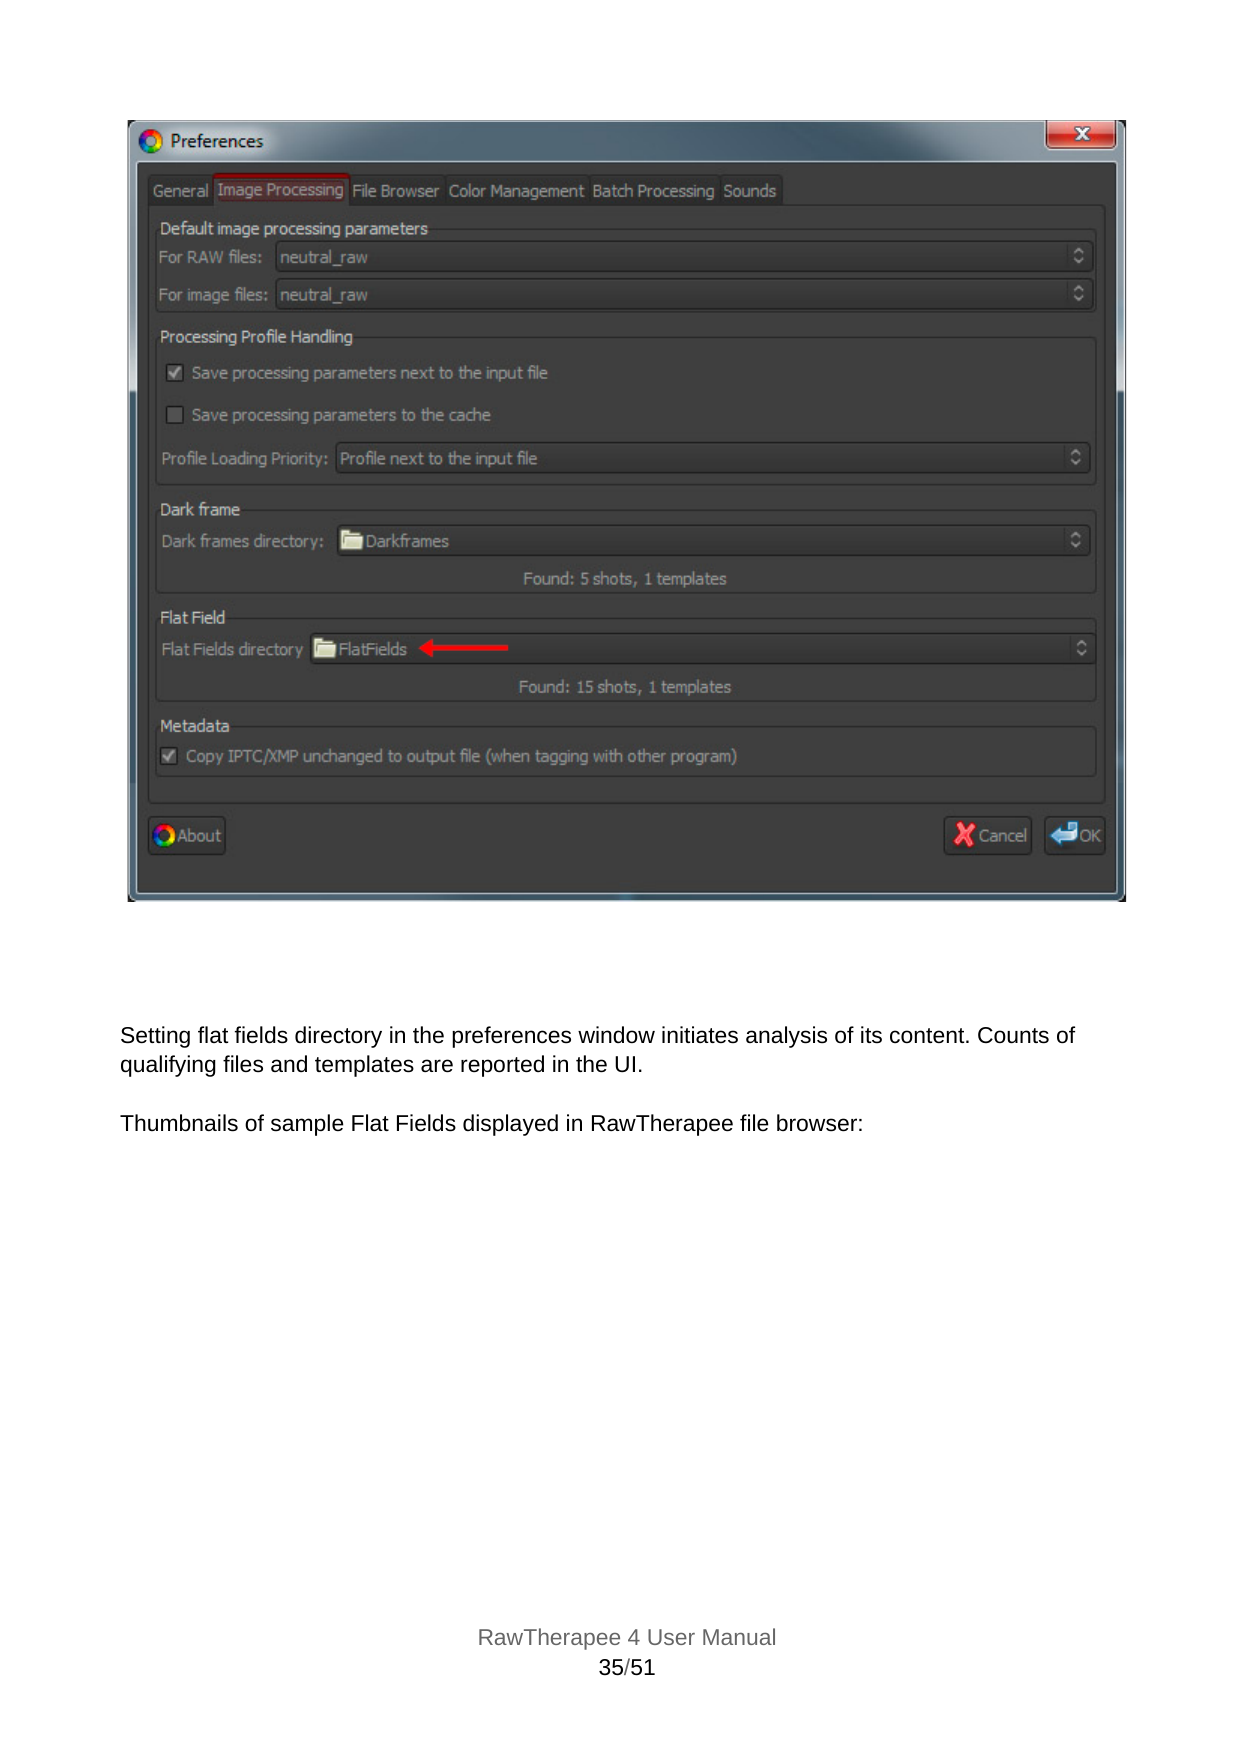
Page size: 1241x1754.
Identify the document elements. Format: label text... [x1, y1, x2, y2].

text Thumbnails of sample Flat Fields displayed in RawTherapee file browser: [120, 1111, 1134, 1136]
picture [127, 120, 1127, 902]
text Setting flat fields directory in the preferences window initiates analysis of its content. Counts of qualifying files and templates are reported in the UI. [120, 1022, 1134, 1077]
